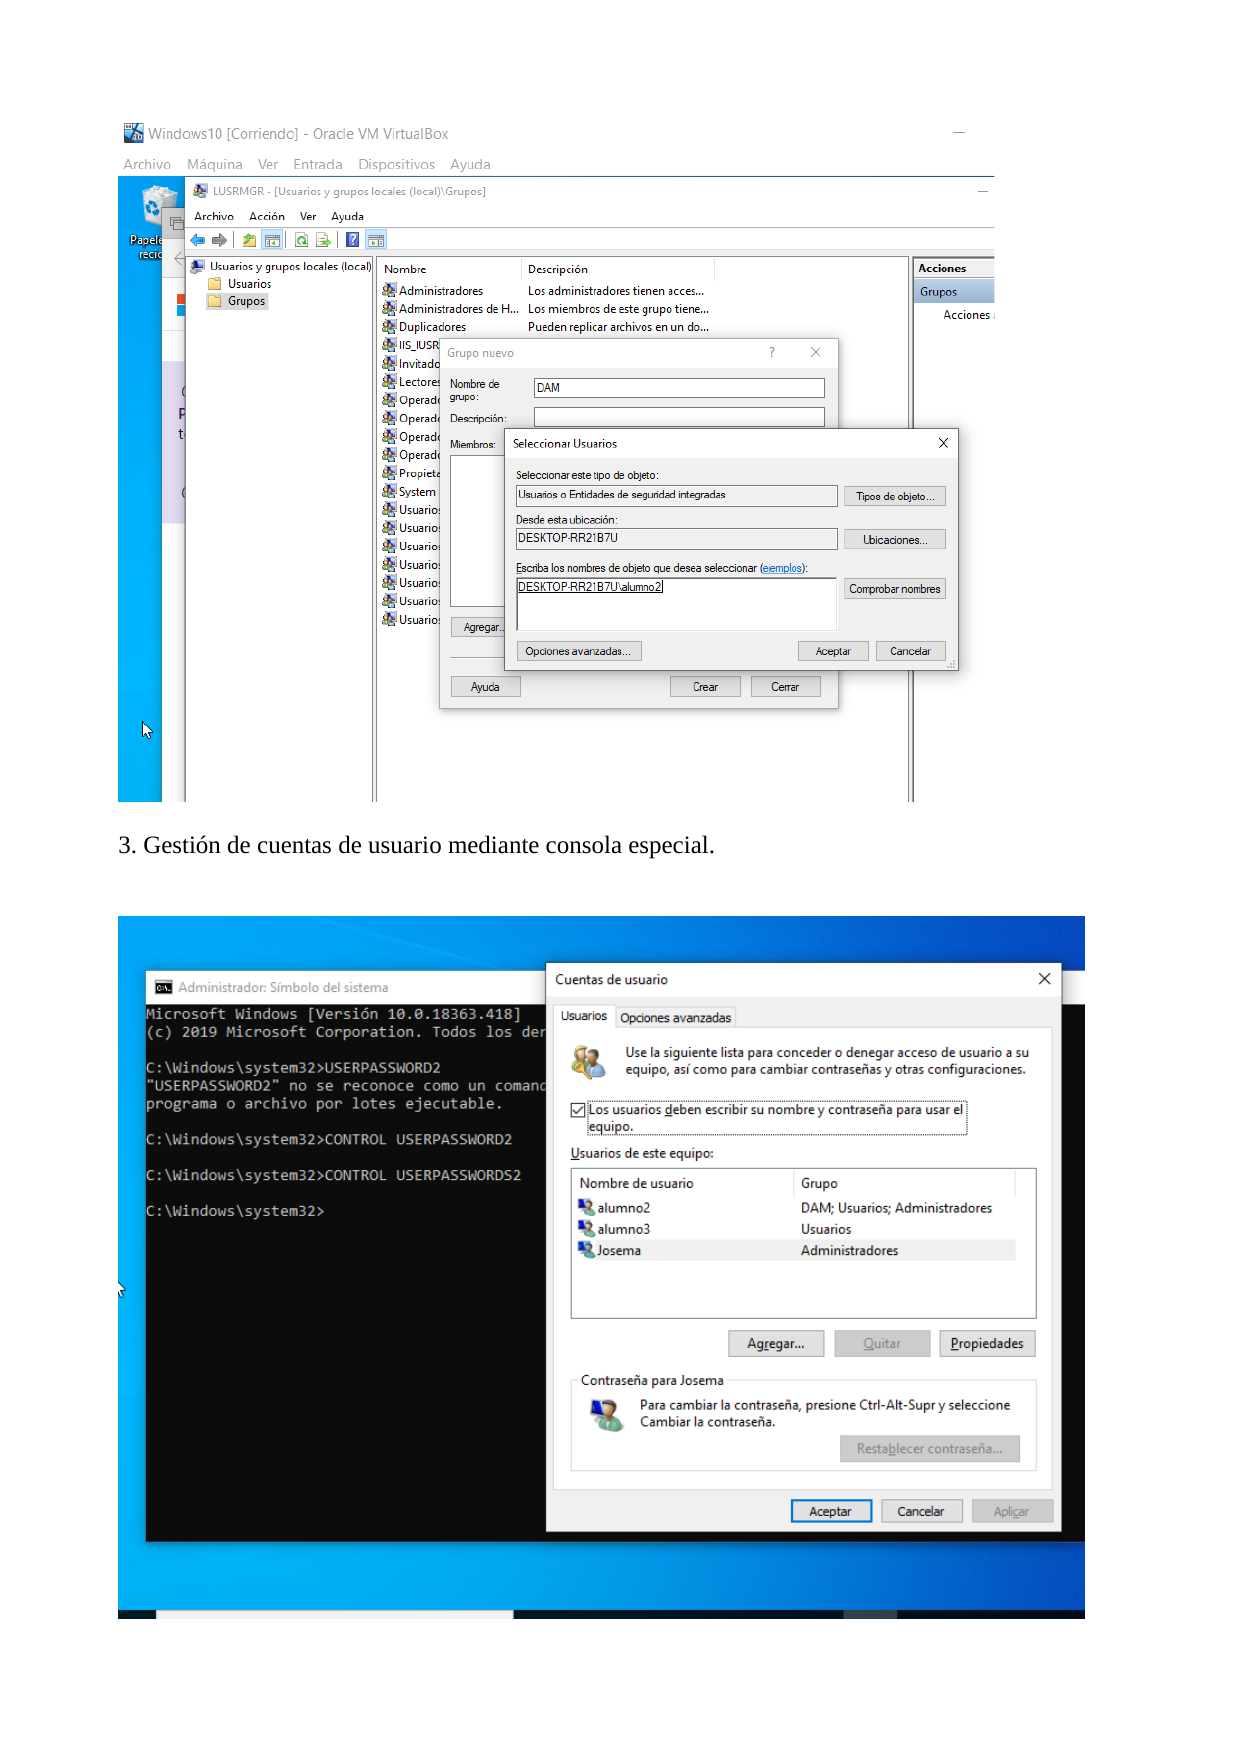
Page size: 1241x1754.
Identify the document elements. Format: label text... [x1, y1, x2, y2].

picture [118, 916, 1085, 1619]
picture [143, 726, 150, 734]
picture [118, 233, 136, 243]
text 3. Gestión de cuentas de usuario mediante consola especial. [118, 830, 1122, 859]
picture [118, 118, 995, 802]
picture [118, 1284, 123, 1294]
